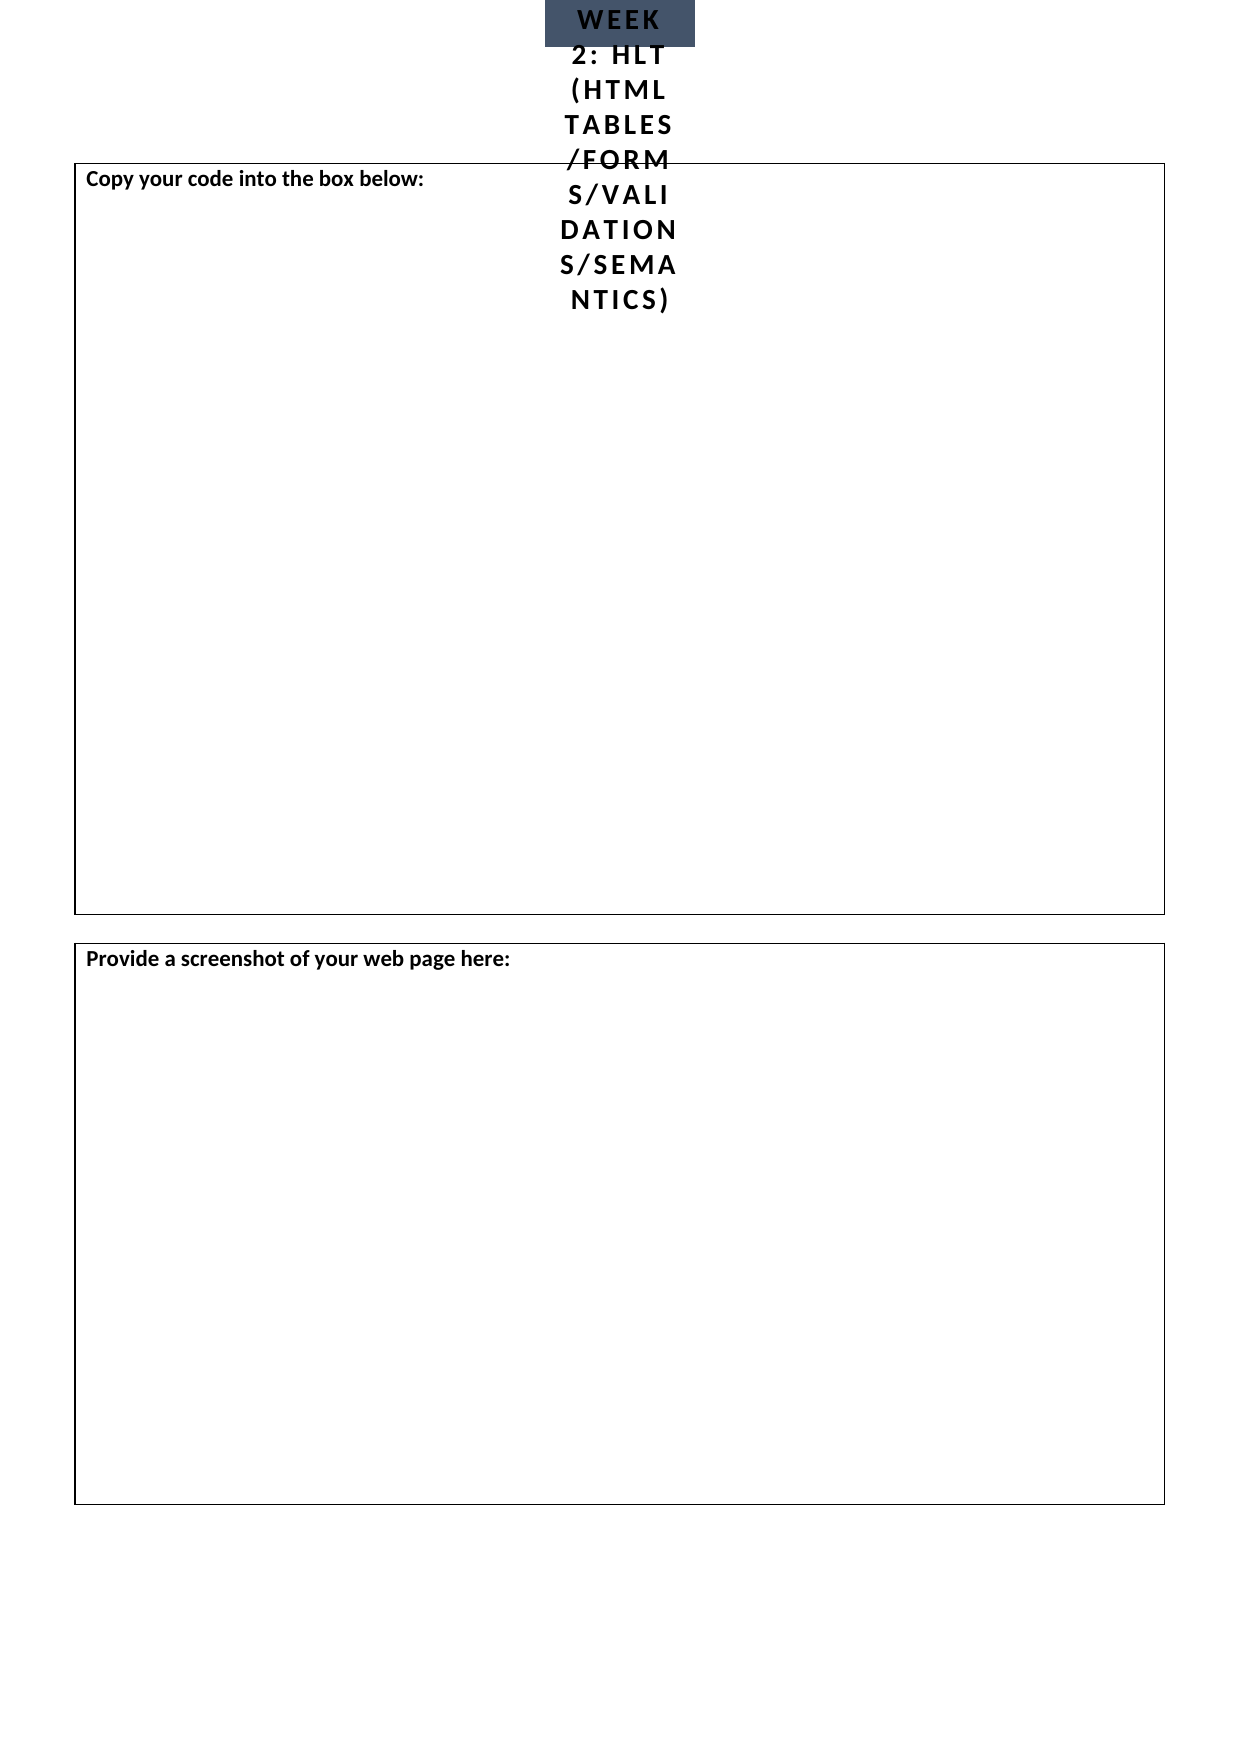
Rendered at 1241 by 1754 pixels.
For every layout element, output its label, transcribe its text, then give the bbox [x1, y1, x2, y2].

table_header Provide a screenshot of your web page here: [76, 944, 1164, 1503]
table_header Copy your code into the box below: [76, 164, 1164, 913]
